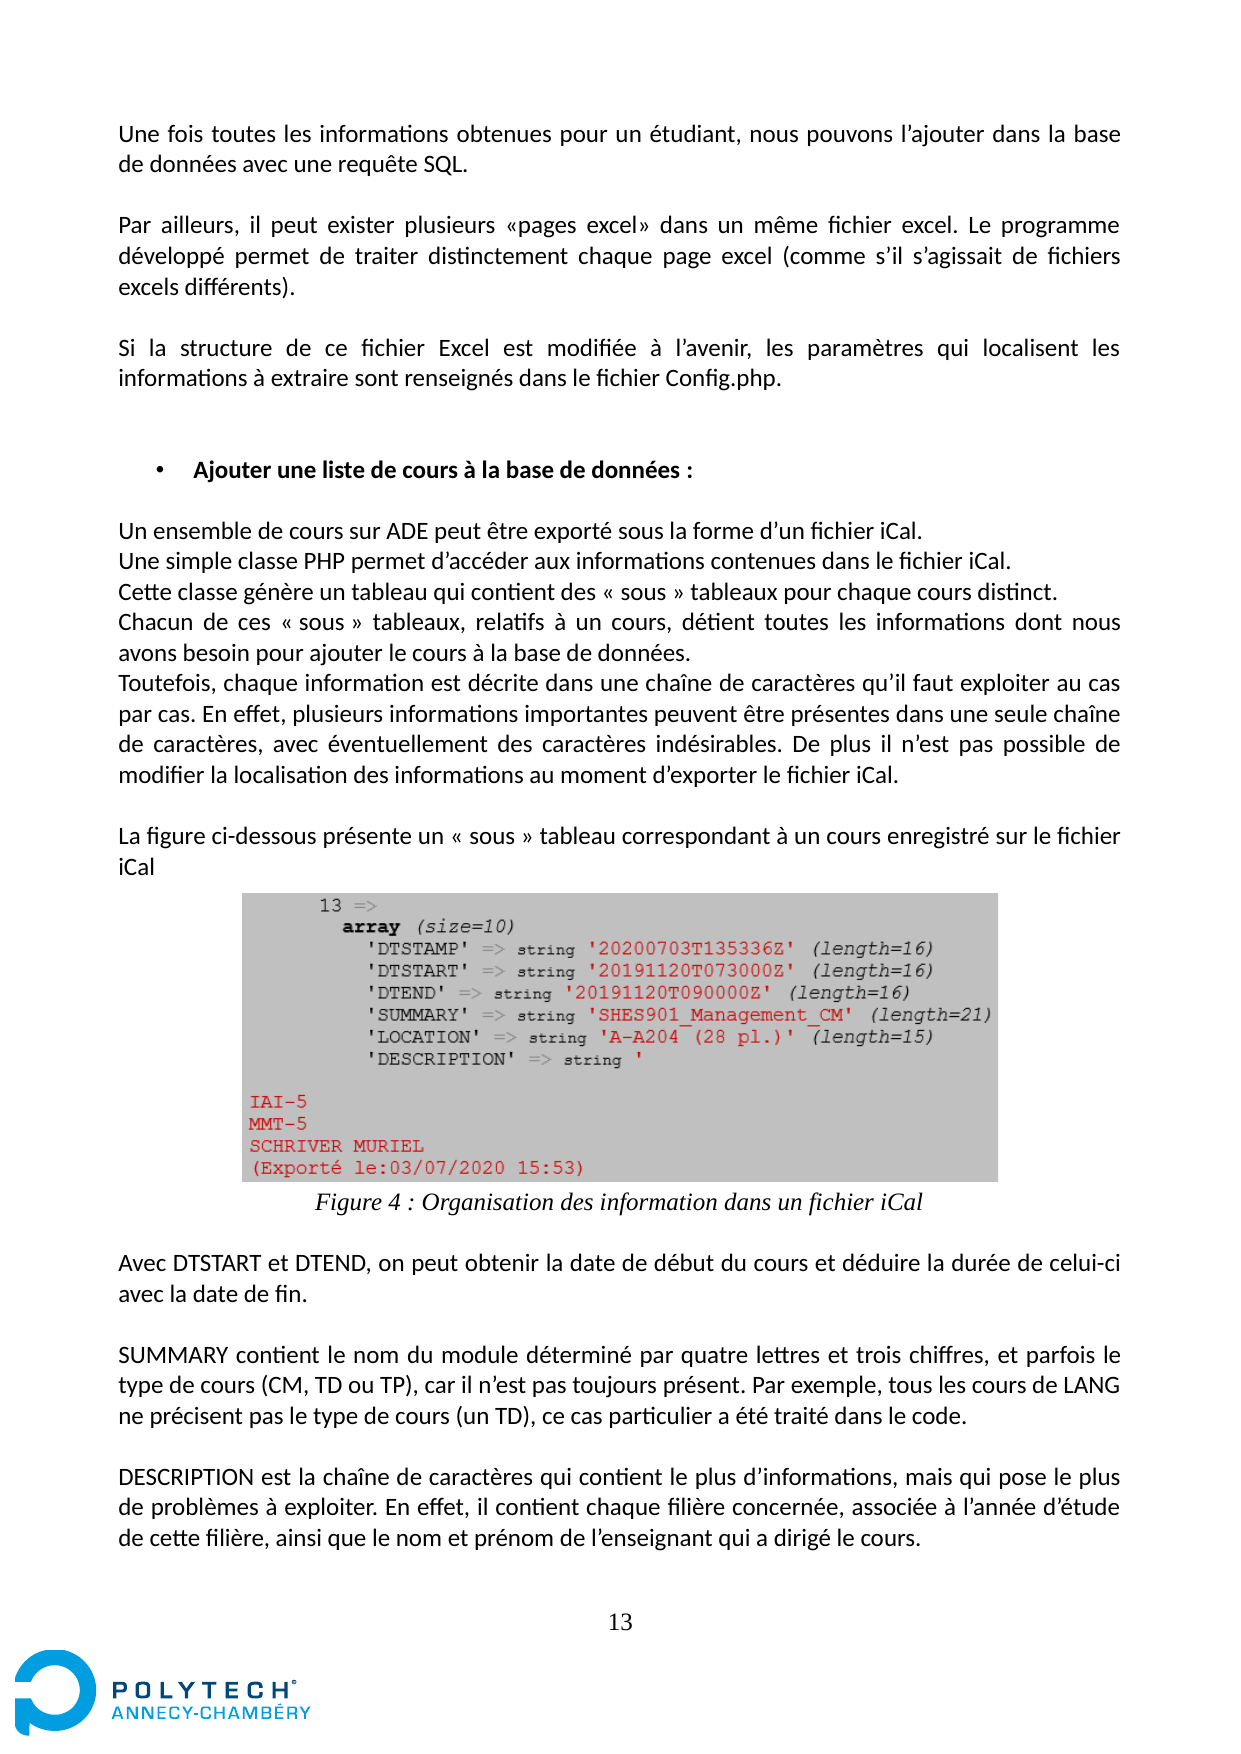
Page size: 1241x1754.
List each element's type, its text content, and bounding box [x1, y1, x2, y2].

text Un ensemble de cours sur ADE peut être exporté sous la forme d’un fichier iCal. [118, 515, 1122, 545]
text SUMMARY contient le nom du module déterminé par quatre lettres et trois chiffres, et parfois le type de cours (CM, TD ou TP), car il n’est pas toujours présent. Par exemple, tous les cours de LANG ne précisent pas le type de cours (un TD), ce cas particulier a été traité dans le code. [118, 1339, 1122, 1431]
text Si la structure de ce fichier Excel est modifiée à l’avenir, les paramètres qui localisent les informations à extraire sont renseignés dans le fichier Config.php. [118, 332, 1122, 393]
text Avec DTSTART et DTEND, on peut obtenir la date de début du cours et déduire la durée de celui-ci avec la date de fin. [118, 1247, 1122, 1308]
text Une fois toutes les informations obtenues pour un étudiant, nous pouvons l’ajouter dans la base de données avec une requête SQL. [118, 118, 1122, 179]
text DESCRIPTION est la chaîne de caractères qui contient le plus d’informations, mais qui pose le plus de problèmes à exploiter. En effet, il contient chaque filière concernée, associée à l’année d’étude de cette filière, ainsi que le nom et prénom de l’enseignant qui a dirigé le cours. [118, 1461, 1122, 1553]
text Cette classe génère un tableau qui contient des « sous » tableaux pour chaque cours distinct. [118, 576, 1122, 606]
text Figure 4 : Organisation des information dans un fichier iCal [242, 1182, 998, 1215]
picture [242, 893, 999, 1182]
text La figure ci-dessous présente un « sous » tableau correspondant à un cours enregistré sur le fichier iCal [118, 820, 1122, 881]
list Ajouter une liste de cours à la base de données : [156, 454, 1122, 484]
text Une simple classe PHP permet d’accéder aux informations contenues dans le fichier iCal. [118, 545, 1122, 576]
text Toutefois, chaque information est décrite dans une chaîne de caractères qu’il faut exploiter au cas par cas. En effet, plusieurs informations importantes peuvent être présentes dans une seule chaîne de caractères, avec éventuellement des caractères indésirables. De plus il n’est pas possible de modifier la localisation des informations au moment d’exporter le fichier iCal. [118, 667, 1122, 789]
text Par ailleurs, il peut exister plusieurs «pages excel» dans un même fichier excel. Le programme développé permet de traiter distinctement chaque page excel (comme s’il s’agissait de fichiers excels différents). [118, 210, 1122, 301]
text Chacun de ces « sous » tableaux, relatifs à un cours, détient toutes les informations dont nous avons besoin pour ajouter le cours à la base de données. [118, 606, 1122, 667]
